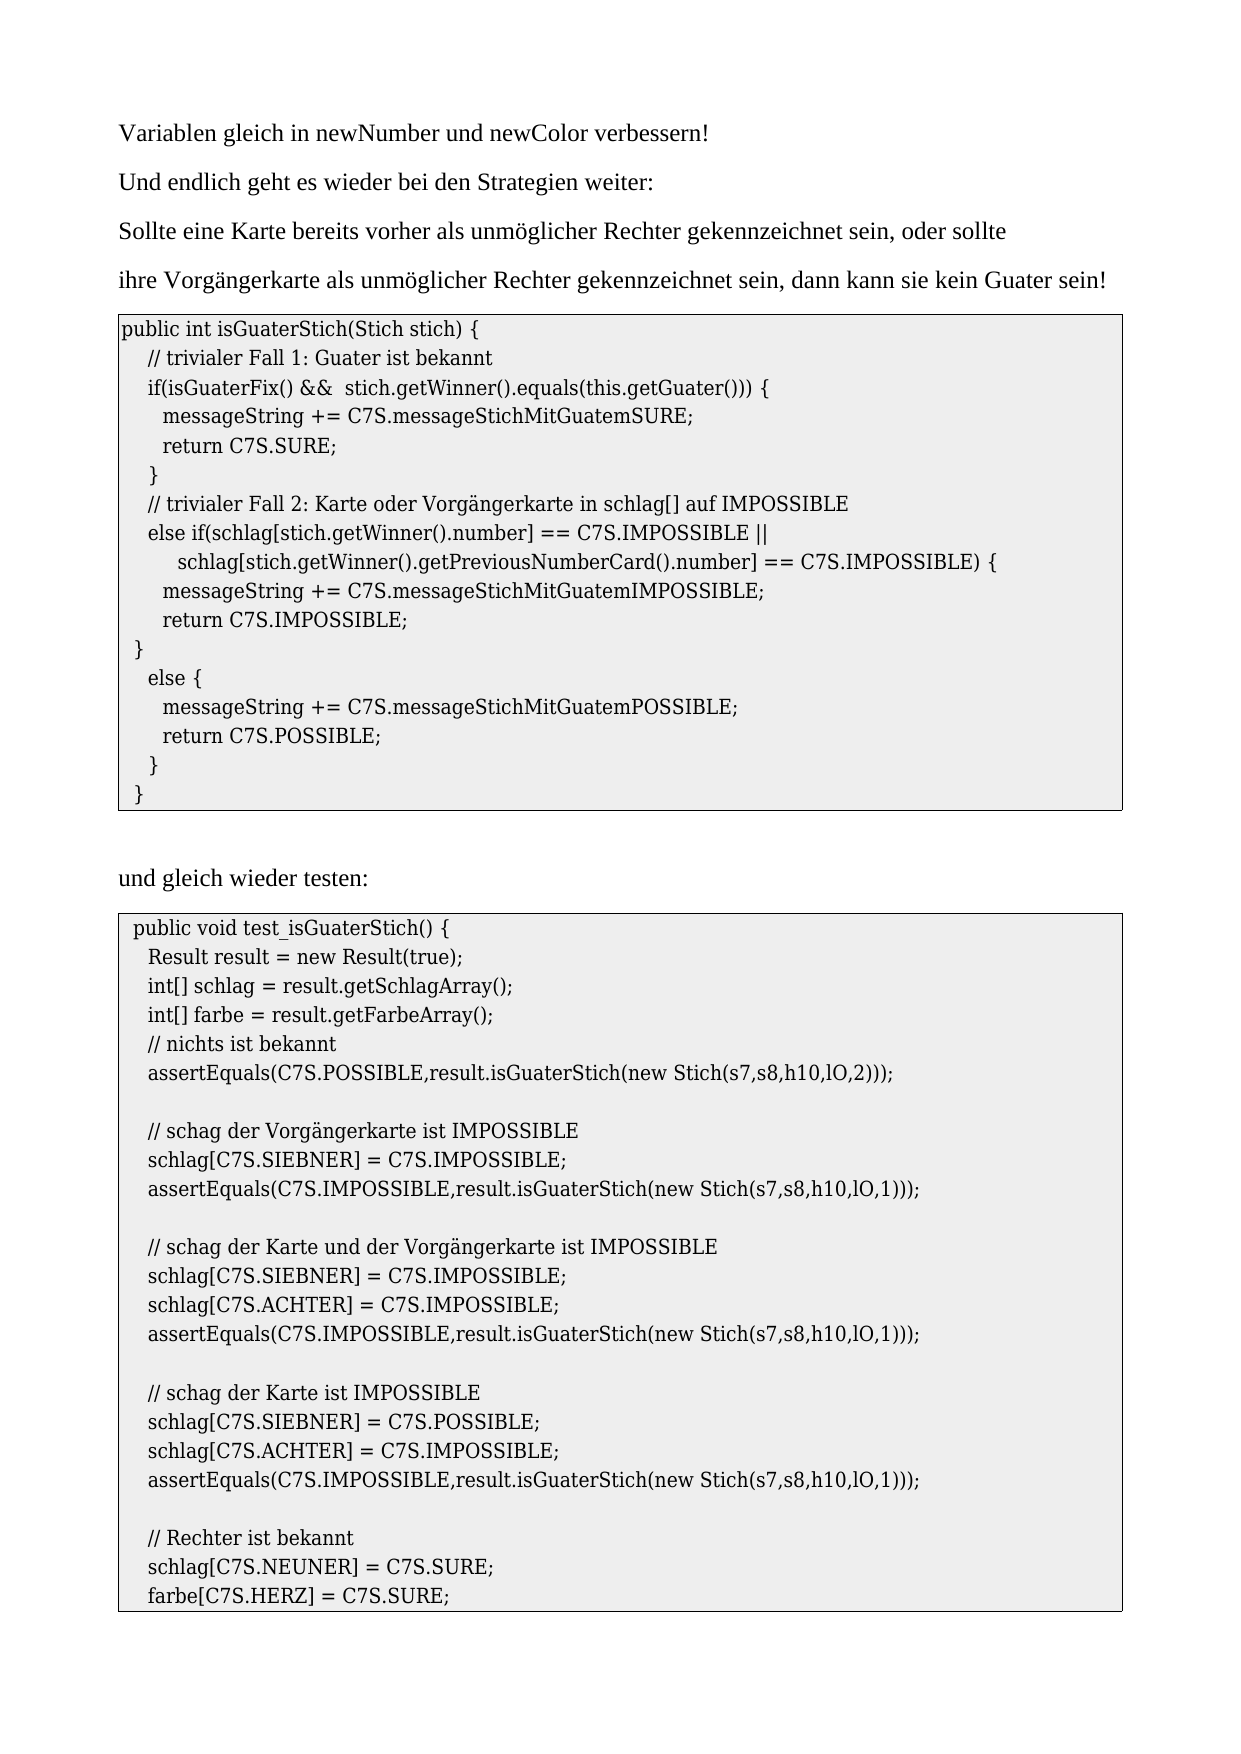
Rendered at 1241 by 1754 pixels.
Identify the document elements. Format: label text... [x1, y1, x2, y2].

text schlag[stich.getWinner().getPreviousNumberCard().number] == C7S.IMPOSSIBLE) { [119, 547, 1122, 574]
text Sollte eine Karte bereits vorher als unmöglicher Rechter gekennzeichnet sein, oder sollte [118, 216, 1122, 245]
text schlag[C7S.ACHTER] = C7S.IMPOSSIBLE; [119, 1436, 1122, 1463]
text else { [119, 663, 1122, 690]
text } [119, 779, 1122, 810]
text return C7S.IMPOSSIBLE; [119, 605, 1122, 632]
text if(isGuaterFix() && stich.getWinner().equals(this.getGuater())) { [119, 372, 1122, 400]
text schlag[C7S.NEUNER] = C7S.SURE; [119, 1552, 1122, 1579]
text return C7S.SURE; [119, 431, 1122, 458]
text // schag der Vorgängerkarte ist IMPOSSIBLE [119, 1116, 1122, 1143]
text } [119, 634, 1122, 661]
text } [119, 750, 1122, 778]
text messageString += C7S.messageStichMitGuatemSURE; [119, 402, 1122, 429]
text // schag der Karte und der Vorgängerkarte ist IMPOSSIBLE [119, 1232, 1122, 1259]
text // Rechter ist bekannt [119, 1523, 1122, 1550]
text public void test_isGuaterStich() { [119, 914, 1122, 940]
text assertEquals(C7S.IMPOSSIBLE,result.isGuaterStich(new Stich(s7,s8,h10,lO,1))); [119, 1465, 1122, 1492]
text } [119, 460, 1122, 487]
text Und endlich geht es wieder bei den Strategien weiter: [118, 167, 1122, 196]
text // trivialer Fall 2: Karte oder Vorgängerkarte in schlag[] auf IMPOSSIBLE [119, 489, 1122, 516]
text int[] schlag = result.getSchlagArray(); [119, 971, 1122, 998]
text // trivialer Fall 1: Guater ist bekannt [119, 343, 1122, 371]
text ihre Vorgängerkarte als unmöglicher Rechter gekennzeichnet sein, dann kann sie kein Guater sein! [118, 265, 1122, 294]
text schlag[C7S.SIEBNER] = C7S.IMPOSSIBLE; [119, 1145, 1122, 1172]
text assertEquals(C7S.IMPOSSIBLE,result.isGuaterStich(new Stich(s7,s8,h10,lO,1))); [119, 1319, 1122, 1347]
text farbe[C7S.HERZ] = C7S.SURE; [119, 1581, 1122, 1611]
text und gleich wieder testen: [118, 863, 1122, 892]
text schlag[C7S.SIEBNER] = C7S.POSSIBLE; [119, 1407, 1122, 1434]
text assertEquals(C7S.POSSIBLE,result.isGuaterStich(new Stich(s7,s8,h10,lO,2))); [119, 1058, 1122, 1085]
text assertEquals(C7S.IMPOSSIBLE,result.isGuaterStich(new Stich(s7,s8,h10,lO,1))); [119, 1174, 1122, 1201]
text Variablen gleich in newNumber und newColor verbessern! [118, 118, 1122, 147]
text messageString += C7S.messageStichMitGuatemIMPOSSIBLE; [119, 576, 1122, 603]
text schlag[C7S.SIEBNER] = C7S.IMPOSSIBLE; [119, 1261, 1122, 1289]
text // schag der Karte ist IMPOSSIBLE [119, 1378, 1122, 1405]
text int[] farbe = result.getFarbeArray(); [119, 1000, 1122, 1027]
text Result result = new Result(true); [119, 942, 1122, 969]
text public int isGuaterStich(Stich stich) { [119, 315, 1122, 342]
text else if(schlag[stich.getWinner().number] == C7S.IMPOSSIBLE || [119, 518, 1122, 545]
text schlag[C7S.ACHTER] = C7S.IMPOSSIBLE; [119, 1290, 1122, 1318]
text // nichts ist bekannt [119, 1029, 1122, 1056]
text messageString += C7S.messageStichMitGuatemPOSSIBLE; [119, 692, 1122, 719]
text return C7S.POSSIBLE; [119, 721, 1122, 748]
